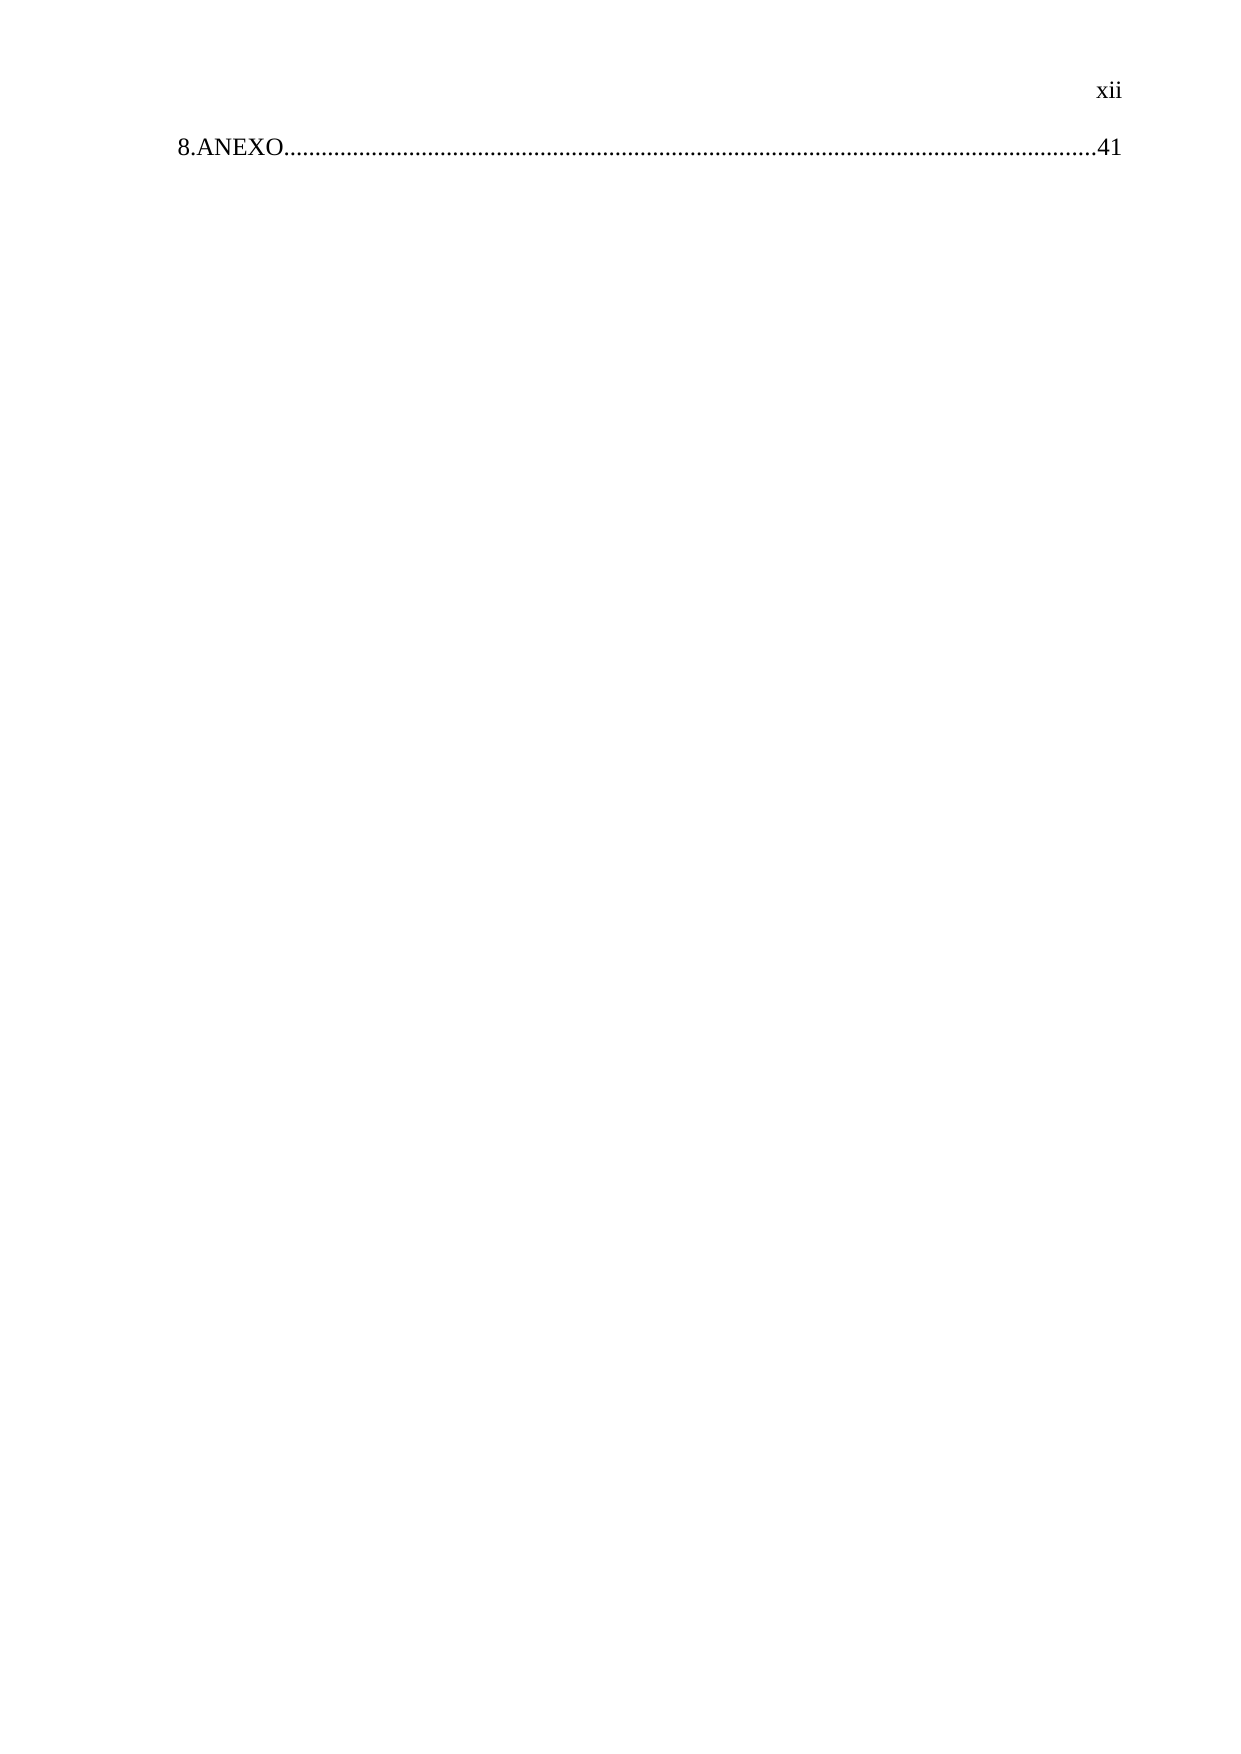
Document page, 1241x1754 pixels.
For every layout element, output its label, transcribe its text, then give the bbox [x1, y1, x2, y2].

text 8.ANEXO 41 [177, 132, 1122, 161]
